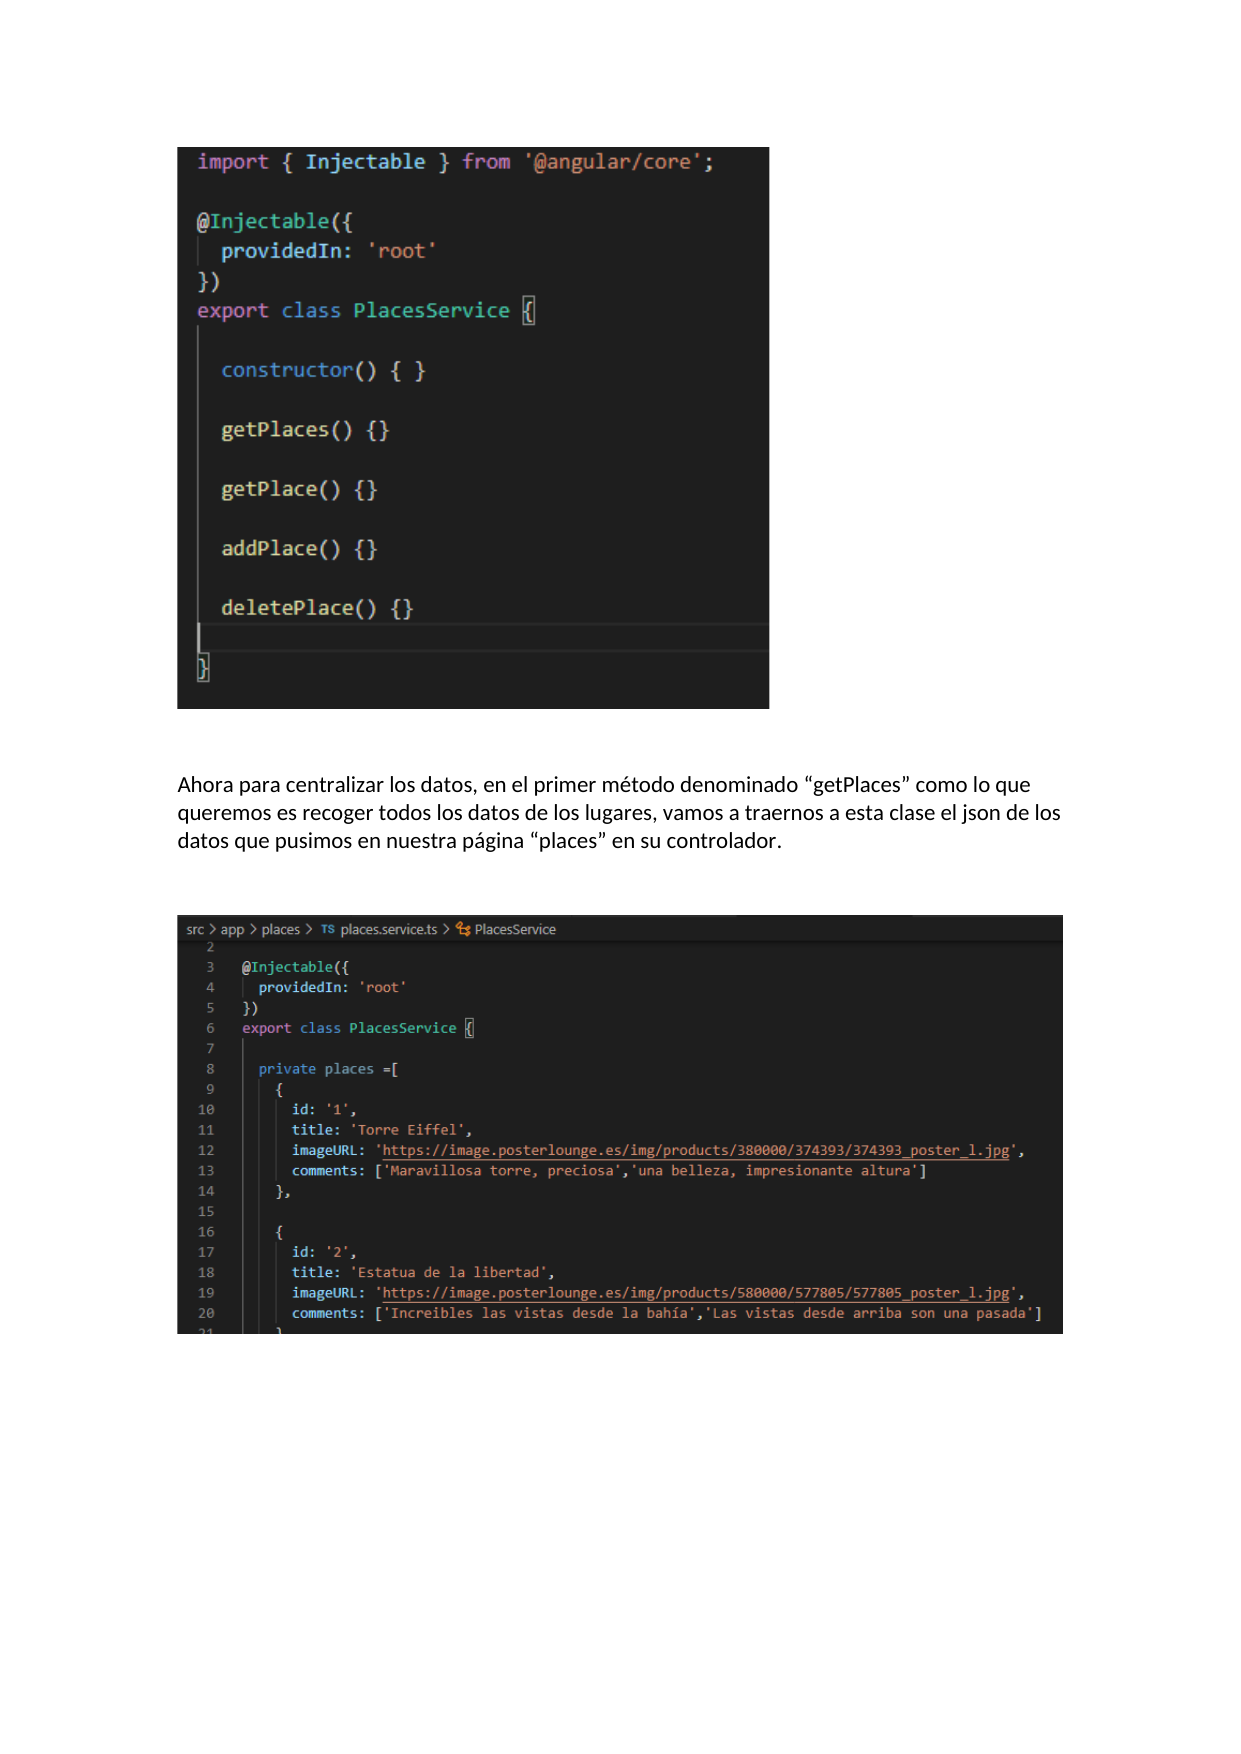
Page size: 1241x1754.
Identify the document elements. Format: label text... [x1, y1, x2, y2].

text Ahora para centralizar los datos, en el primer método denominado “getPlaces” como lo que queremos es recoger todos los datos de los lugares, vamos a traernos a esta clase el json de los datos que pusimos en nuestra página “places” en su controlador. [177, 770, 1063, 854]
